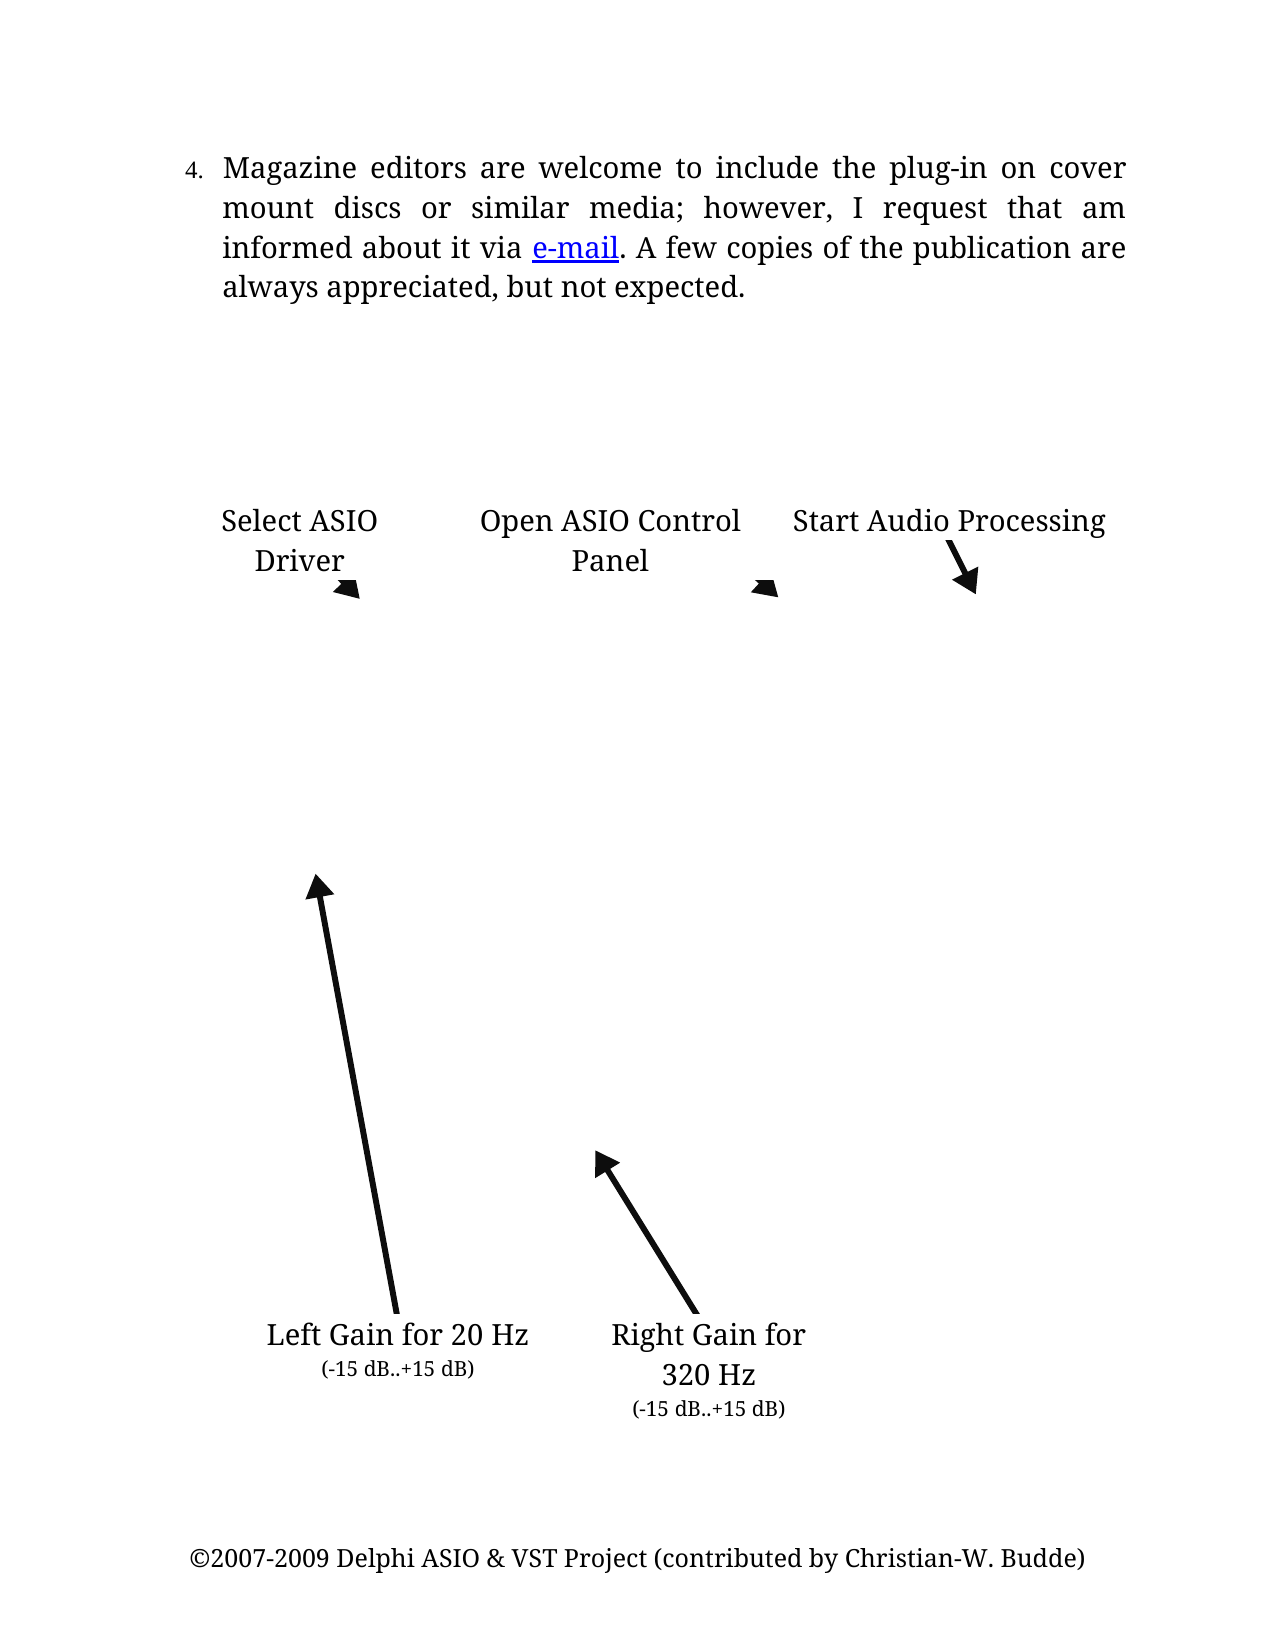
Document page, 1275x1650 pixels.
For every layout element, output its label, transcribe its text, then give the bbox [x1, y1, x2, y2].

text Select ASIO Driver [172, 500, 427, 580]
text Open ASIO Control Panel [437, 501, 783, 580]
text Left Gain for 20 Hz (-15 dB..+15 dB) [253, 1314, 542, 1383]
text Start Audio Processing [786, 501, 1113, 540]
list Magazine editors are welcome to include the plug-in on cover mount discs or similar media; however, I request that am informed about it via e-mail. A few copies of the publication are always appreciated, but not expected. [185, 148, 1127, 306]
text Right Gain for 320 Hz (-15 dB..+15 dB) [564, 1314, 853, 1422]
